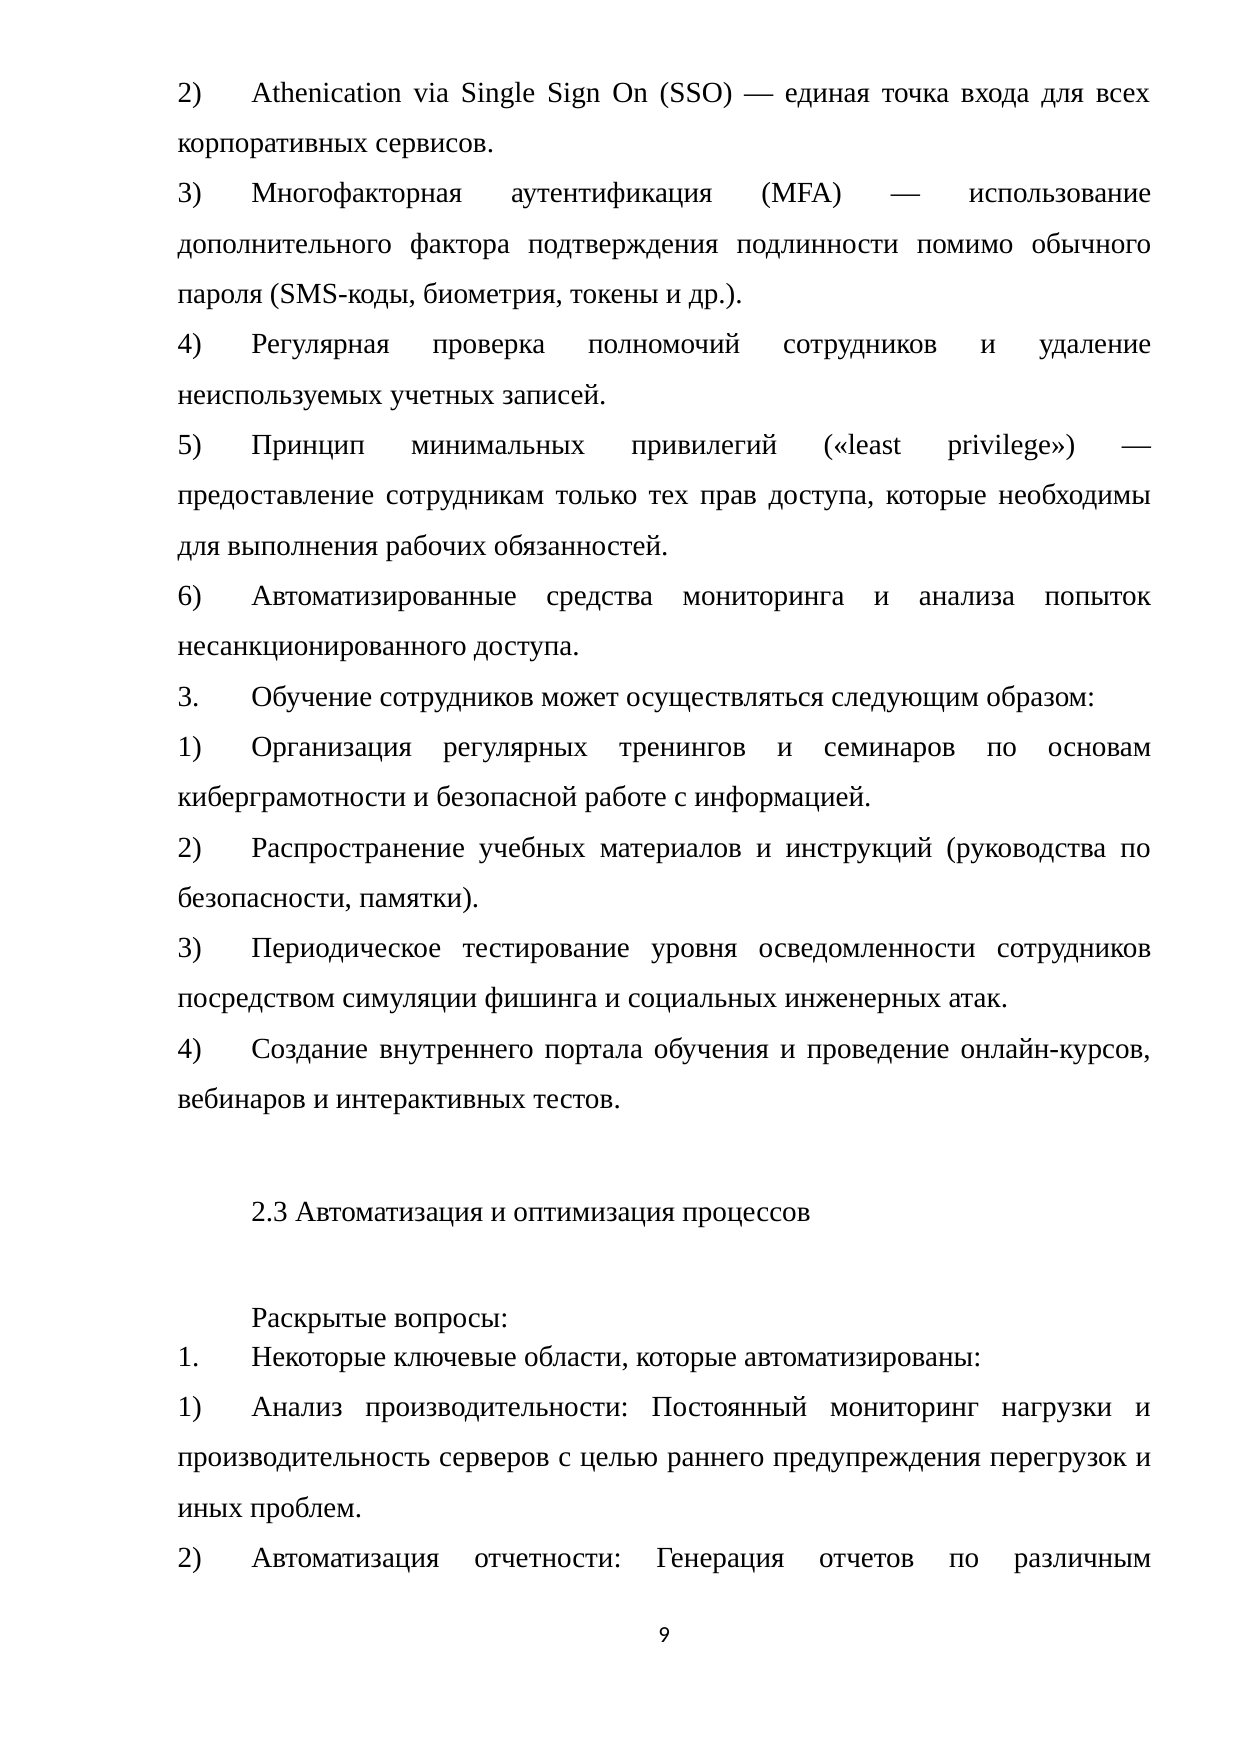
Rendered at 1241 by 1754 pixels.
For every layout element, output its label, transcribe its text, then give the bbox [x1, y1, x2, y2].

list Периодическое тестирование уровня осведомленности сотрудников посредством симуляции фишинга и социальных инженерных атак. [177, 930, 1152, 1014]
text 3. Обучение сотрудников может осуществляться следующим образом: [177, 679, 1152, 712]
text Раскрытые вопросы: [177, 1300, 1152, 1334]
list Принцип минимальных привилегий («least privilege») — предоставление сотрудникам только тех прав доступа, которые необходимы для выполнения рабочих обязанностей. [177, 427, 1152, 561]
list Автоматизированные средства мониторинга и анализа попыток несанкционированного доступа. [177, 578, 1152, 662]
list Автоматизация отчетности: Генерация отчетов по различным [177, 1540, 1152, 1574]
subtitle 2.3 Автоматизация и оптимизация процессов [177, 1194, 1152, 1228]
list Athenication via Single Sign On (SSO) — единая точка входа для всех корпоративных сервисов. [177, 75, 1152, 159]
list Регулярная проверка полномочий сотрудников и удаление неиспользуемых учетных записей. [177, 327, 1152, 410]
list Создание внутреннего портала обучения и проведение онлайн-курсов, вебинаров и интерактивных тестов. [177, 1031, 1152, 1115]
list Анализ производительности: Постоянный мониторинг нагрузки и производительность серверов с целью раннего предупреждения перегрузок и иных проблем. [177, 1389, 1152, 1523]
list Организация регулярных тренингов и семинаров по основам киберграмотности и безопасной работе с информацией. [177, 729, 1152, 813]
text 1. Некоторые ключевые области, которые автоматизированы: [177, 1339, 1152, 1372]
list Распространение учебных материалов и инструкций (руководства по безопасности, памятки). [177, 830, 1152, 913]
list Многофакторная аутентификация (MFA) — использование дополнительного фактора подтверждения подлинности помимо обычного пароля (SMS-коды, биометрия, токены и др.). [177, 176, 1152, 310]
